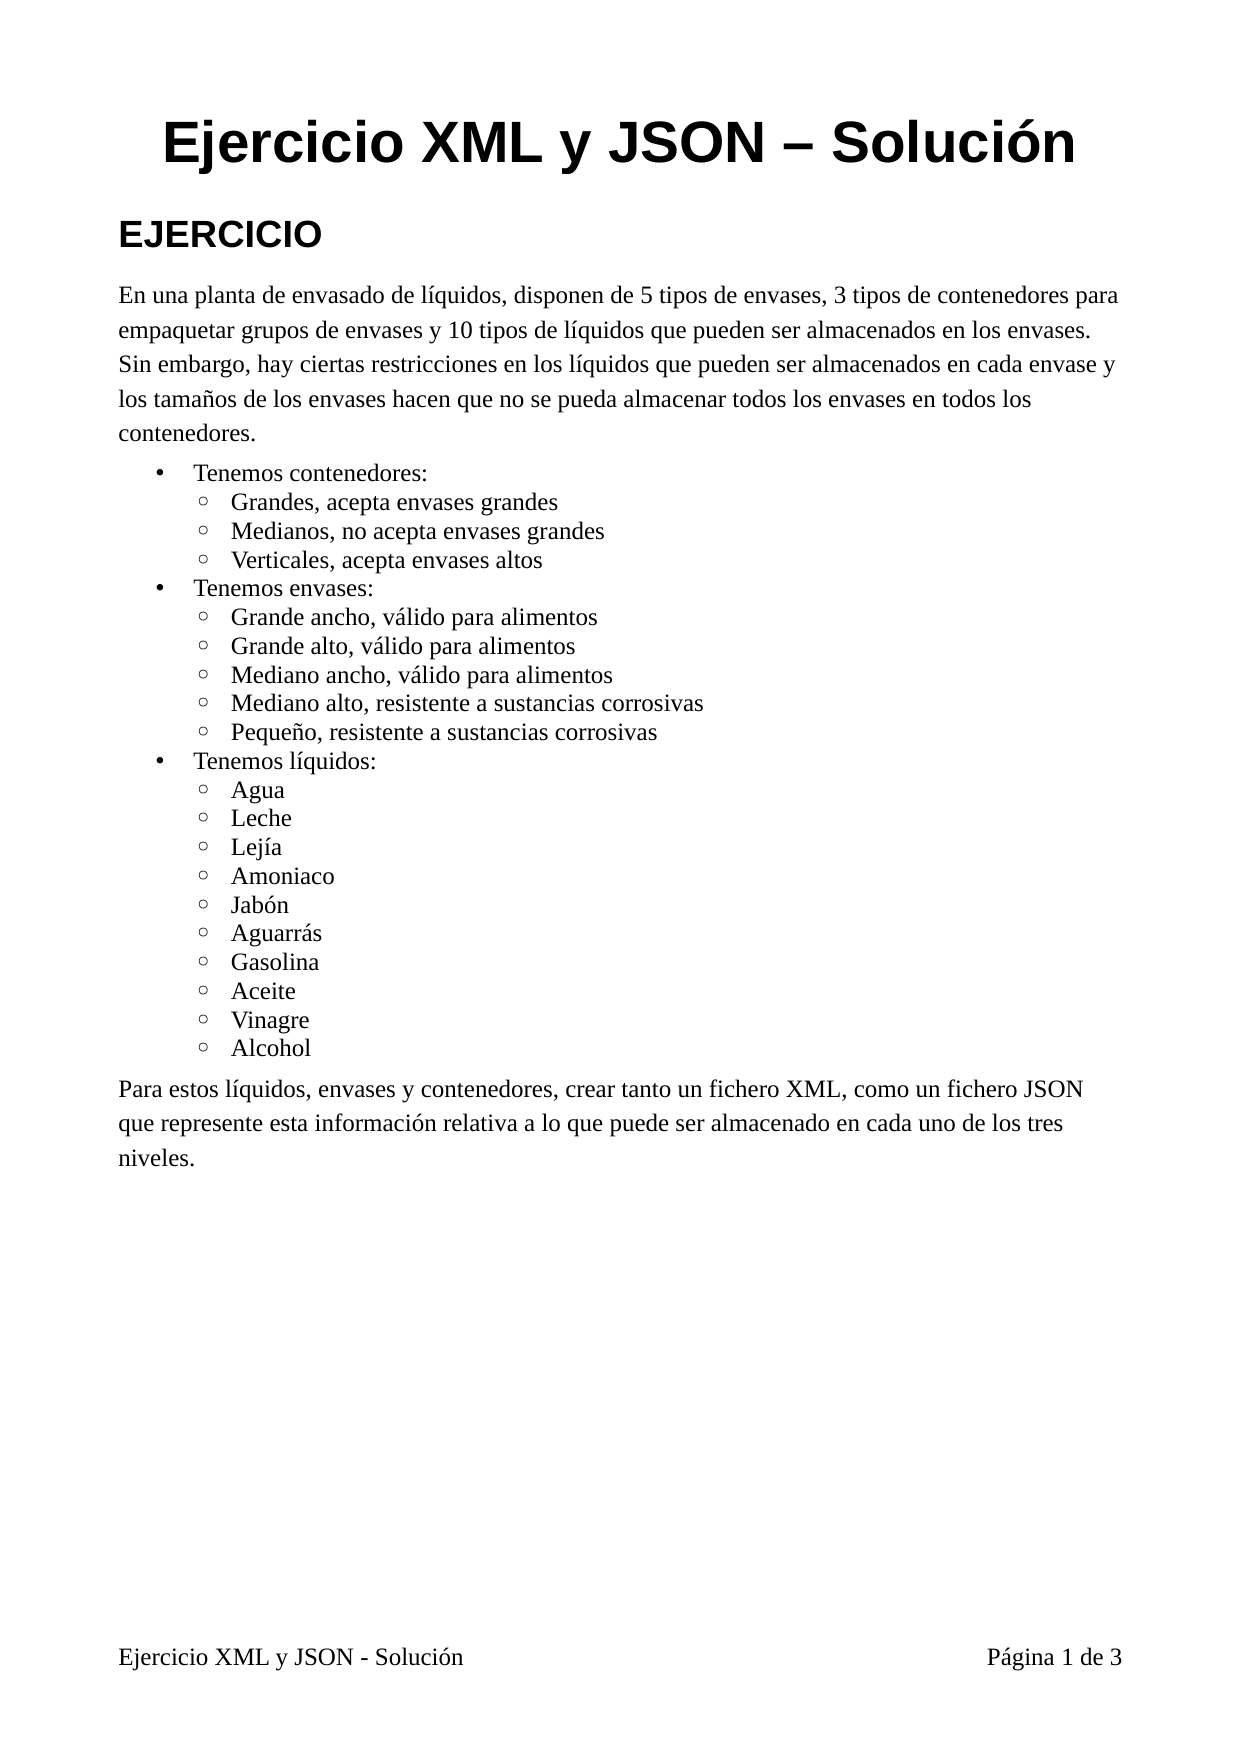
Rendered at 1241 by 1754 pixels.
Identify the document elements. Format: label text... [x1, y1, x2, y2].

list Agua [193, 775, 1122, 803]
list Tenemos contenedores: [156, 458, 1122, 487]
list Mediano ancho, válido para alimentos [193, 660, 1122, 688]
list Alcohol [193, 1033, 1122, 1062]
list Aceite [193, 976, 1122, 1005]
list Tenemos envases: [156, 573, 1122, 602]
subtitle EJERCICIO [118, 212, 1122, 256]
title Ejercicio XML y JSON – Solución [118, 108, 1122, 175]
list Jabón [193, 890, 1122, 918]
list Grande ancho, válido para alimentos [193, 602, 1122, 631]
list Vinagre [193, 1005, 1122, 1033]
list Pequeño, resistente a sustancias corrosivas [193, 717, 1122, 746]
list Medianos, no acepta envases grandes [193, 516, 1122, 545]
list Mediano alto, resistente a sustancias corrosivas [193, 688, 1122, 717]
text En una planta de envasado de líquidos, disponen de 5 tipos de envases, 3 tipos de contenedores para empaquetar grupos de envases y 10 tipos de líquidos que pueden ser almacenados en los envases. Sin embargo, hay ciertas restricciones en los líquidos que pueden ser almacenados en cada envase y los tamaños de los envases hacen que no se pueda almacenar todos los envases en todos los contenedores. [118, 280, 1122, 447]
list Lejía [193, 832, 1122, 861]
list Aguarrás [193, 918, 1122, 947]
text Para estos líquidos, envases y contenedores, crear tanto un fichero XML, como un fichero JSON que represente esta información relativa a lo que puede ser almacenado en cada uno de los tres niveles. [118, 1074, 1122, 1172]
list Verticales, acepta envases altos [193, 545, 1122, 573]
list Amoniaco [193, 861, 1122, 890]
list Leche [193, 803, 1122, 832]
list Grandes, acepta envases grandes [193, 487, 1122, 516]
list Gasolina [193, 947, 1122, 976]
list Grande alto, válido para alimentos [193, 631, 1122, 660]
list Tenemos líquidos: [156, 746, 1122, 775]
